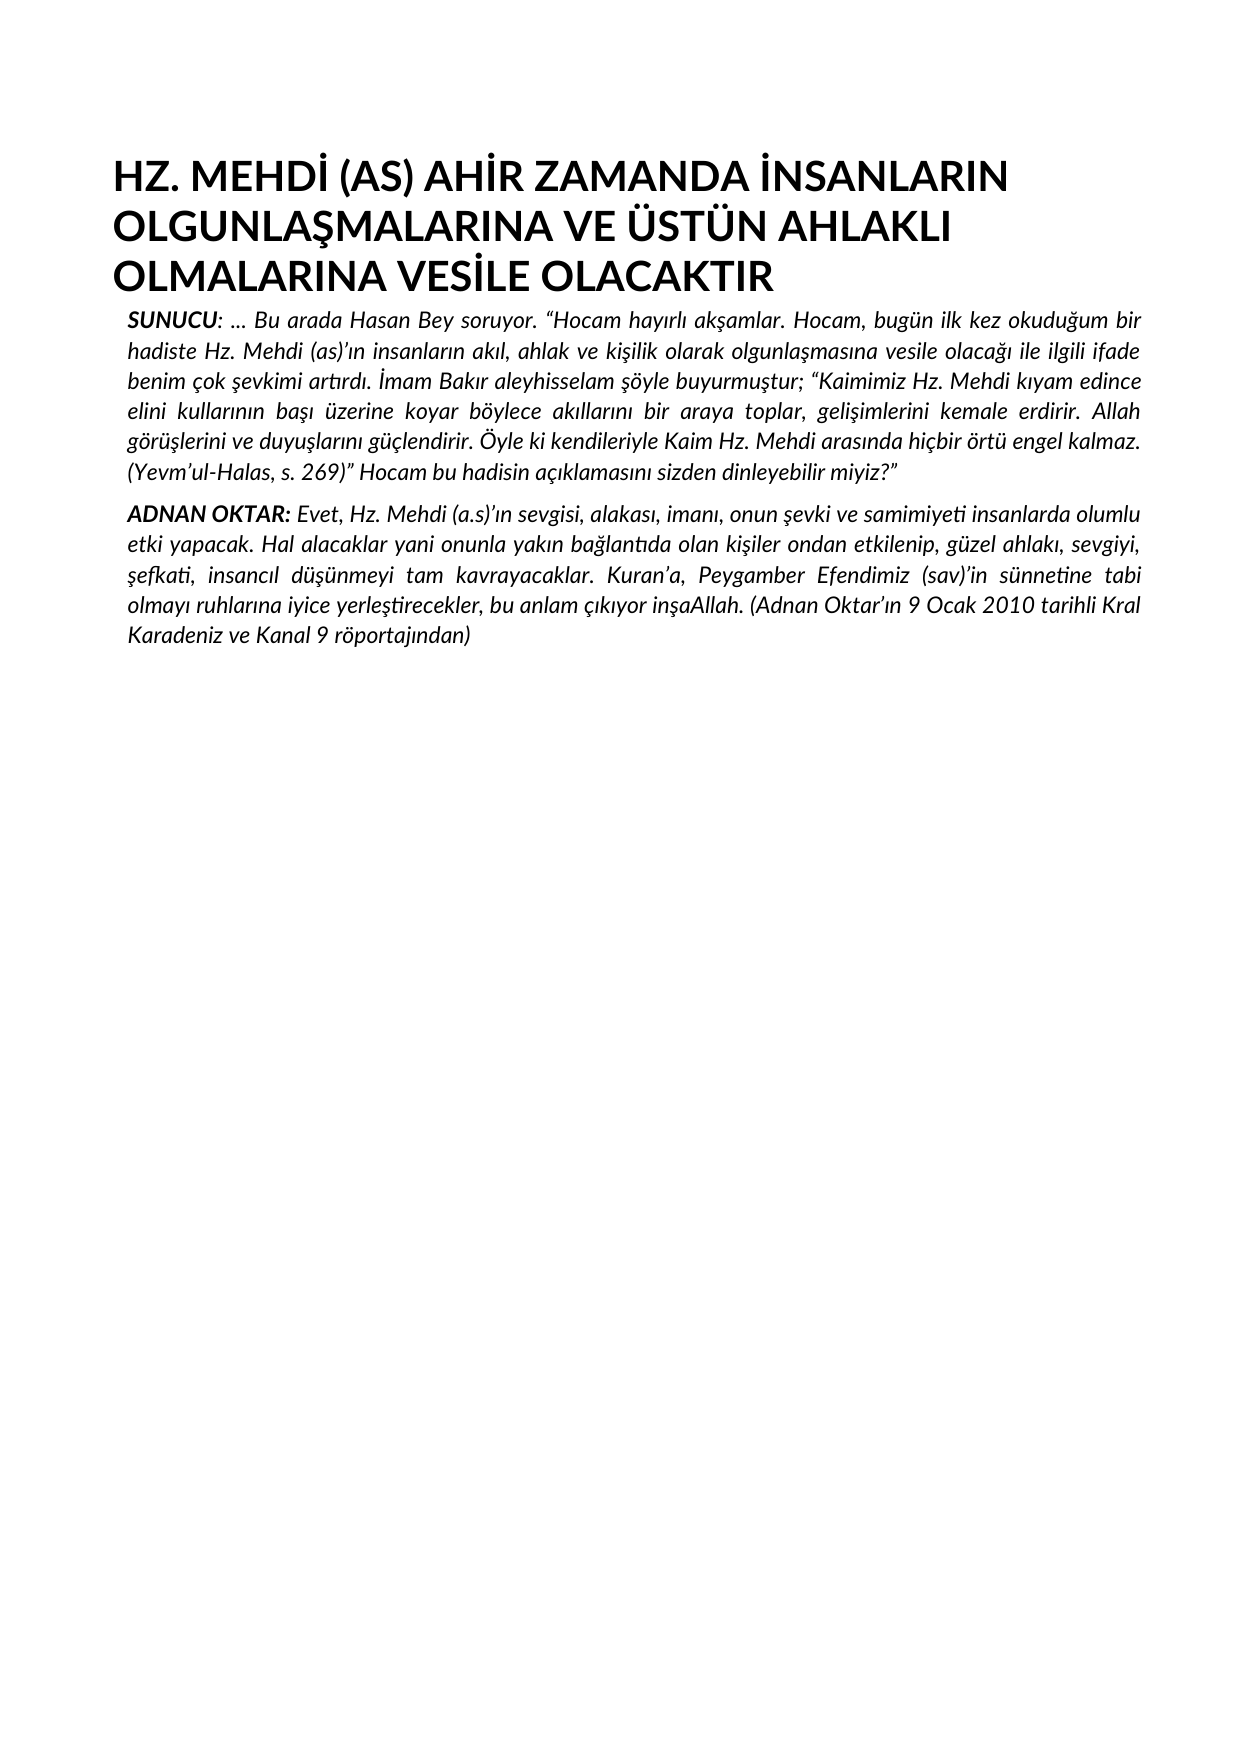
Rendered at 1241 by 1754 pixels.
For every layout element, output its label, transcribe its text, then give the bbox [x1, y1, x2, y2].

text SUNUCU: ... Bu arada Hasan Bey soruyor. “Hocam hayırlı akşamlar. Hocam, bugün ilk kez okuduğum bir hadiste Hz. Mehdi (as)’ın insanların akıl, ahlak ve kişilik olarak olgunlaşmasına vesile olacağı ile ilgili ifade benim çok şevkimi artırdı. İmam Bakır aleyhisselam şöyle buyurmuştur; “Kaimimiz Hz. Mehdi kıyam edince elini kullarının başı üzerine koyar böylece akıllarını bir araya toplar, gelişimlerini kemale erdirir. Allah görüşlerini ve duyuşlarını güçlendirir. Öyle ki kendileriyle Kaim Hz. Mehdi arasında hiçbir örtü engel kalmaz. (Yevm’ul-Halas, s. 269)” Hocam bu hadisin açıklamasını sizden dinleyebilir miyiz?” [127, 306, 1143, 485]
subtitle HZ. MEHDİ (AS) AHİR ZAMANDA İNSANLARIN OLGUNLAŞMALARINA VE ÜSTÜN AHLAKLI OLMALARINA VESİLE OLACAKTIR [112, 150, 1165, 300]
text ADNAN OKTAR: Evet, Hz. Mehdi (a.s)’ın sevgisi, alakası, imanı, onun şevki ve samimiyeti insanlarda olumlu etki yapacak. Hal alacaklar yani onunla yakın bağlantıda olan kişiler ondan etkilenip, güzel ahlakı, sevgiyi, şefkati, insancıl düşünmeyi tam kavrayacaklar. Kuran’a, Peygamber Efendimiz (sav)’in sünnetine tabi olmayı ruhlarına iyice yerleştirecekler, bu anlam çıkıyor inşaAllah. (Adnan Oktar’ın 9 Ocak 2010 tarihli Kral Karadeniz ve Kanal 9 röportajından) [127, 500, 1143, 648]
